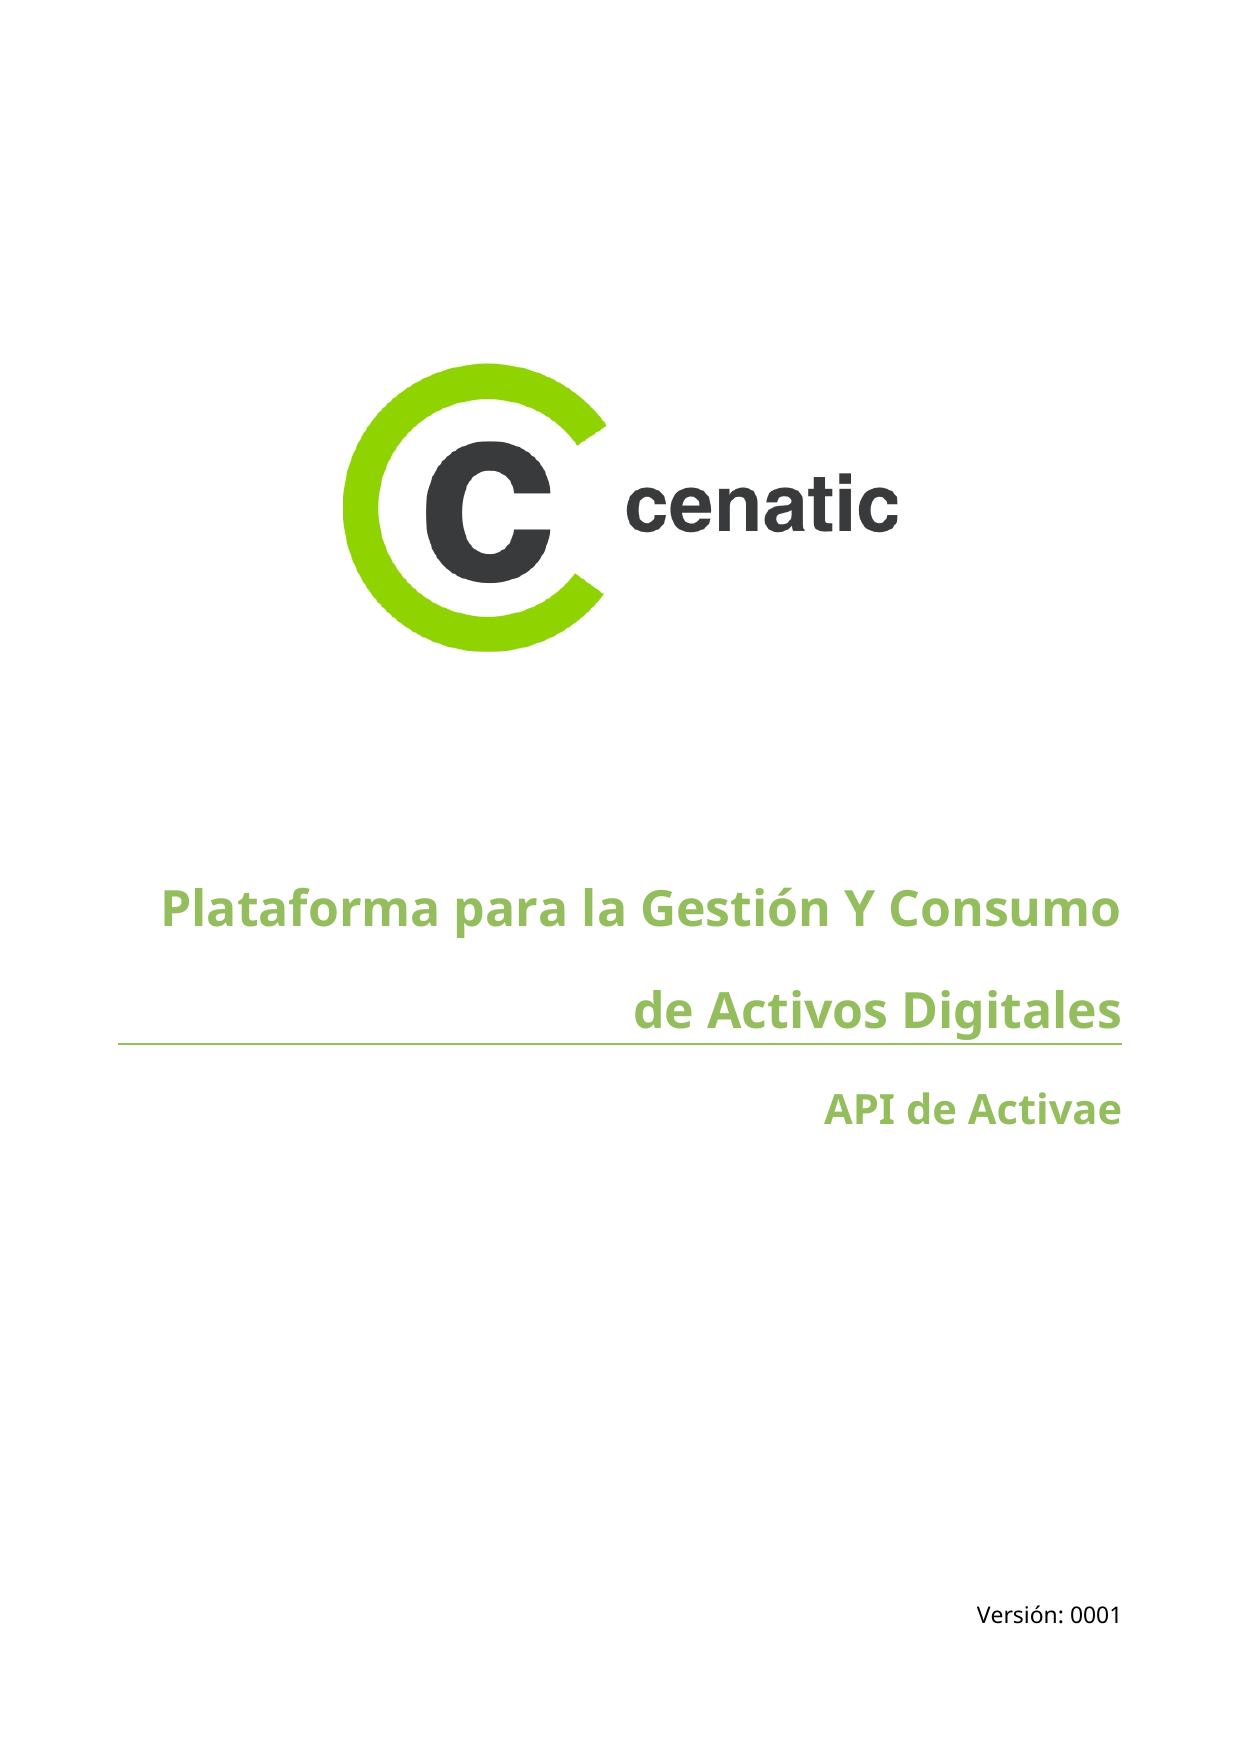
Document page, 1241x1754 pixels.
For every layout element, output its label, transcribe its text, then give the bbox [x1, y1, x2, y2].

text Versión: 0001 [118, 1599, 1122, 1630]
title Plataforma para la Gestión Y Consumo de Activos Digitales [118, 873, 1122, 1043]
picture [342, 363, 898, 652]
subtitle API de Activae [118, 1079, 1122, 1136]
